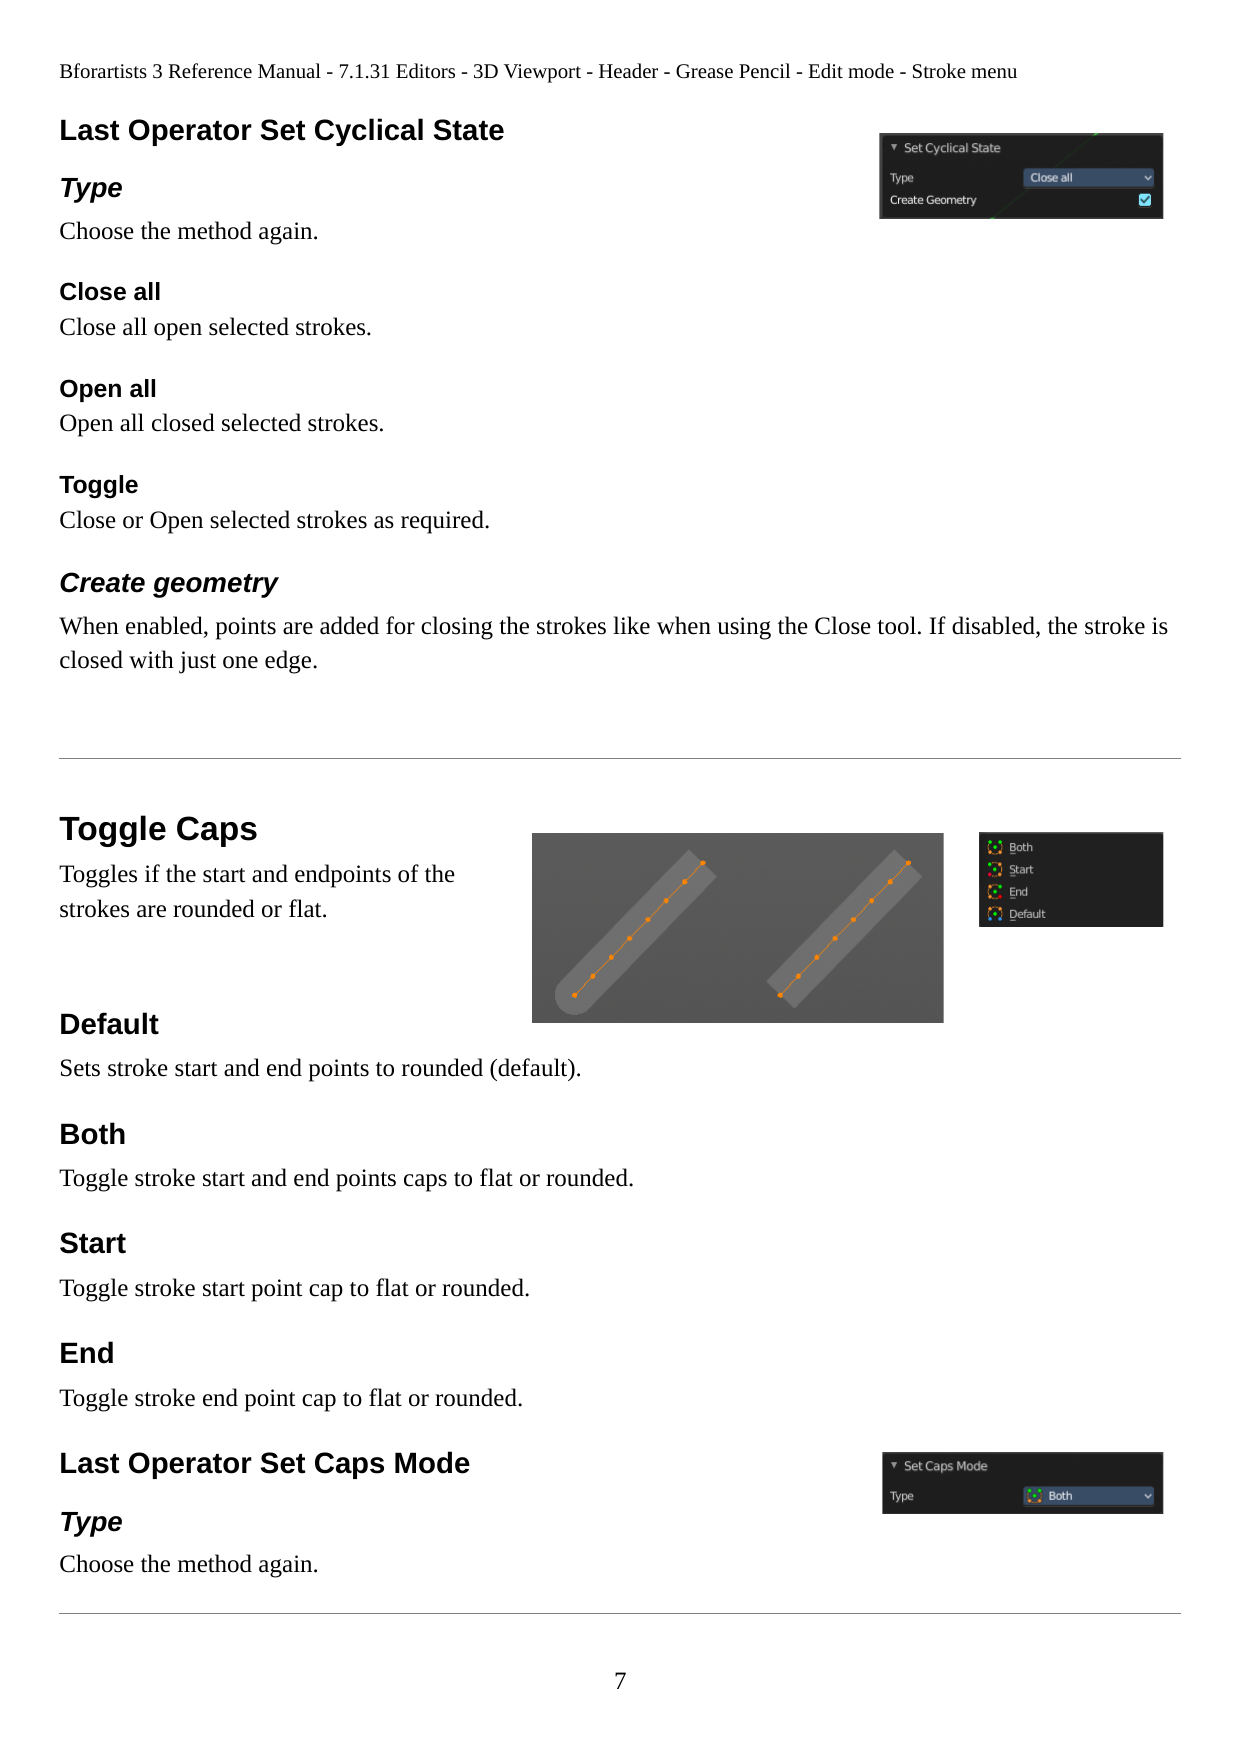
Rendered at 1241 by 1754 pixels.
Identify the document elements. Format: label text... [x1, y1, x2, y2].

text Open all closed selected strokes. [59, 408, 1181, 437]
picture [979, 832, 1164, 927]
subtitle Last Operator Set Caps Mode [59, 1446, 1181, 1480]
text Close or Open selected strokes as required. [59, 505, 1181, 533]
picture [532, 833, 944, 1023]
subtitle Toggle Caps [59, 808, 1181, 847]
subtitle Last Operator Set Cyclical State [59, 113, 1181, 146]
text Choose the method again. [59, 216, 1181, 244]
subtitle Type [59, 1505, 1181, 1537]
picture [879, 133, 1164, 219]
subtitle Close all [59, 277, 1181, 306]
subtitle Both [59, 1117, 1181, 1150]
text Toggle stroke end point cap to flat or rounded. [59, 1383, 1181, 1411]
text Choose the method again. [59, 1549, 1181, 1578]
text Toggles if the start and endpoints of the strokes are rounded or flat. [59, 859, 532, 923]
subtitle Type [59, 171, 879, 203]
text Sets stroke start and end points to rounded (default). [59, 1053, 1181, 1082]
subtitle Default [59, 1007, 1181, 1040]
text [944, 859, 979, 923]
picture [882, 1452, 1164, 1514]
subtitle [1164, 171, 1181, 203]
text Toggle stroke start and end points caps to flat or rounded. [59, 1163, 1181, 1192]
subtitle End [59, 1336, 1181, 1370]
subtitle Start [59, 1226, 1181, 1260]
subtitle Toggle [59, 470, 1181, 498]
text Toggle stroke start point cap to flat or rounded. [59, 1273, 1181, 1301]
subtitle Open all [59, 374, 1181, 402]
subtitle Create geometry [59, 566, 1181, 598]
text Close all open selected strokes. [59, 312, 1181, 341]
text When enabled, points are added for closing the strokes like when using the Close tool. If disabled, the stroke is closed with just one edge. [59, 611, 1181, 674]
